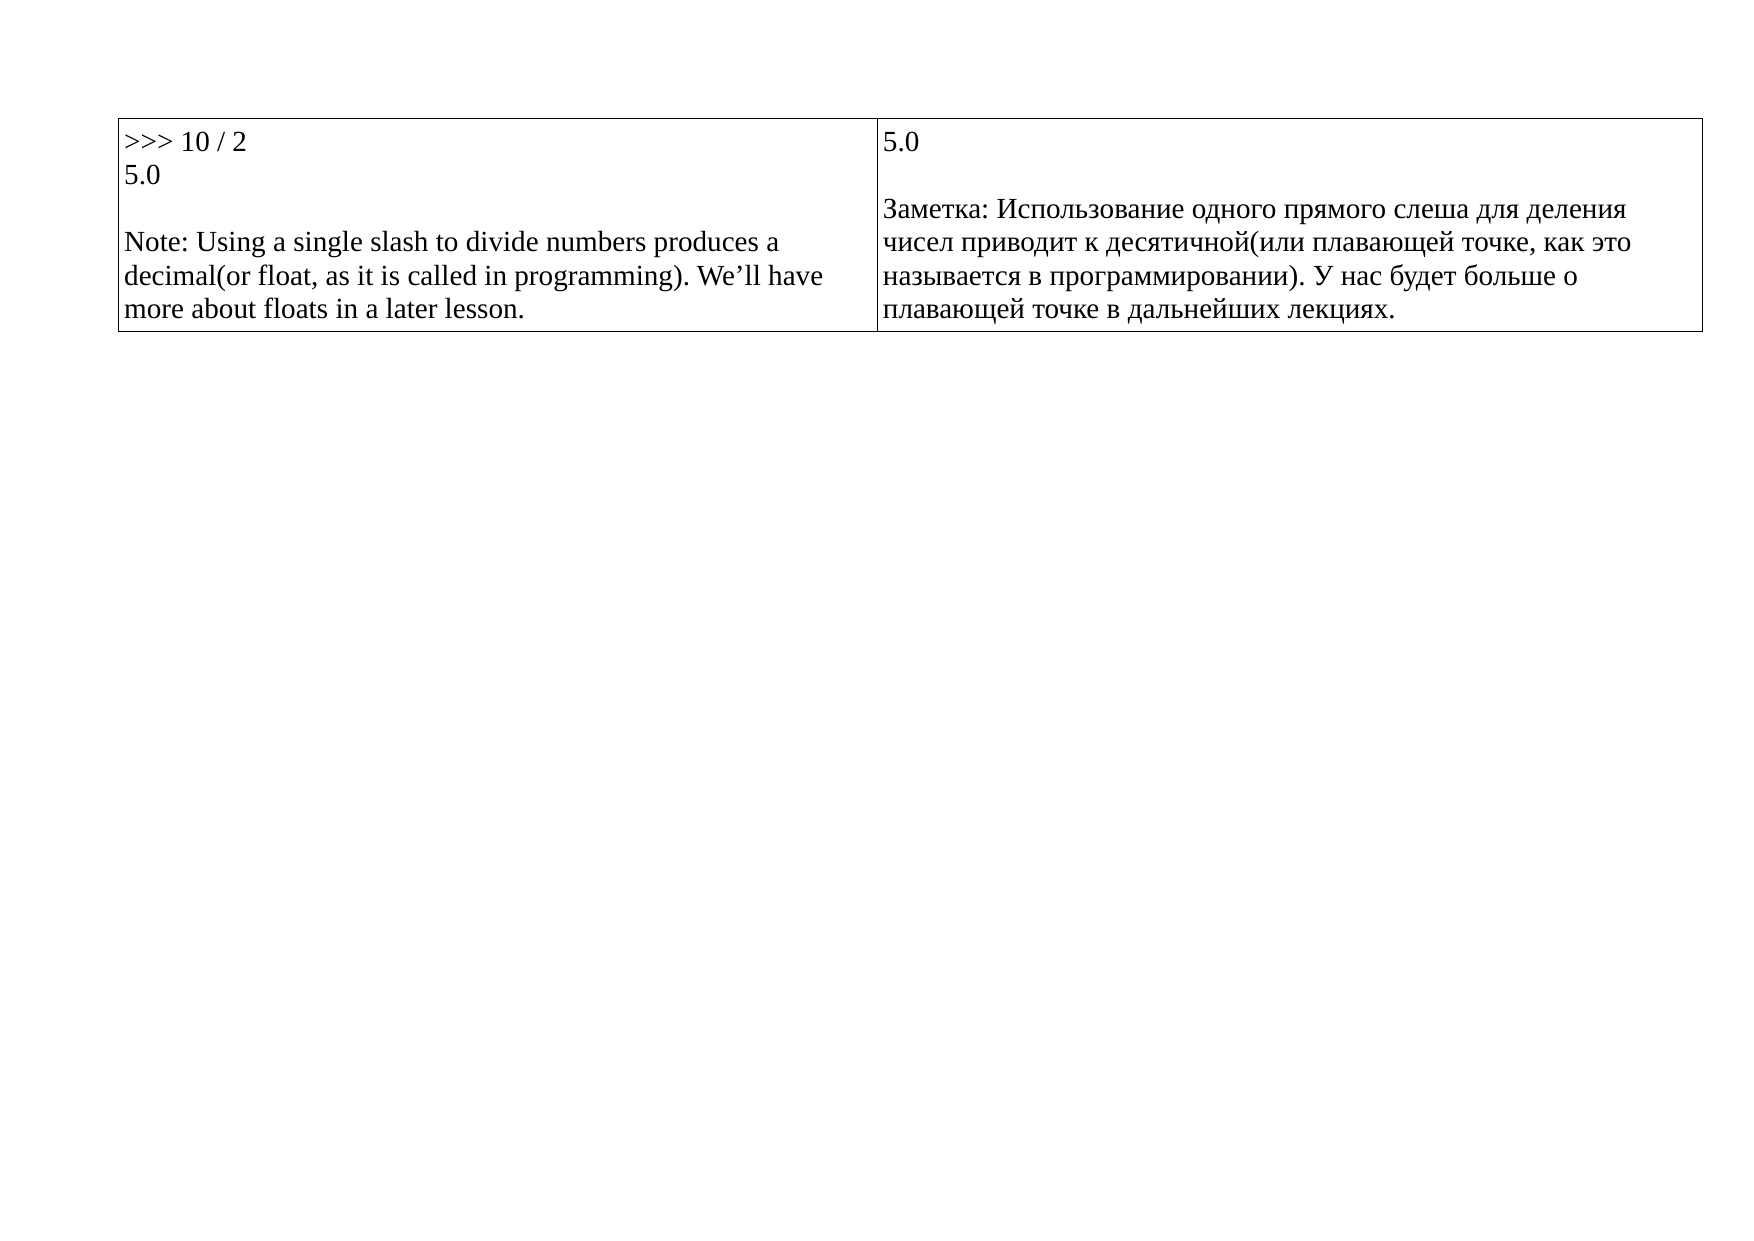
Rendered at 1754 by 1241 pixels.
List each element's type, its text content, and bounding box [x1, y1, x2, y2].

table_cell >>> 10 / 2 5.0 Note: Using a single slash to divide numbers produces a decimal(or float, as it is called in programming). We’ll have more about floats in a later lesson. [119, 119, 877, 331]
table_cell 5.0 Заметка: Использование одного прямого слеша для деления чисел приводит к десятичной(или плавающей точке, как это называется в программировании). У нас будет больше о плавающей точке в дальнейших лекциях. [878, 119, 1702, 331]
